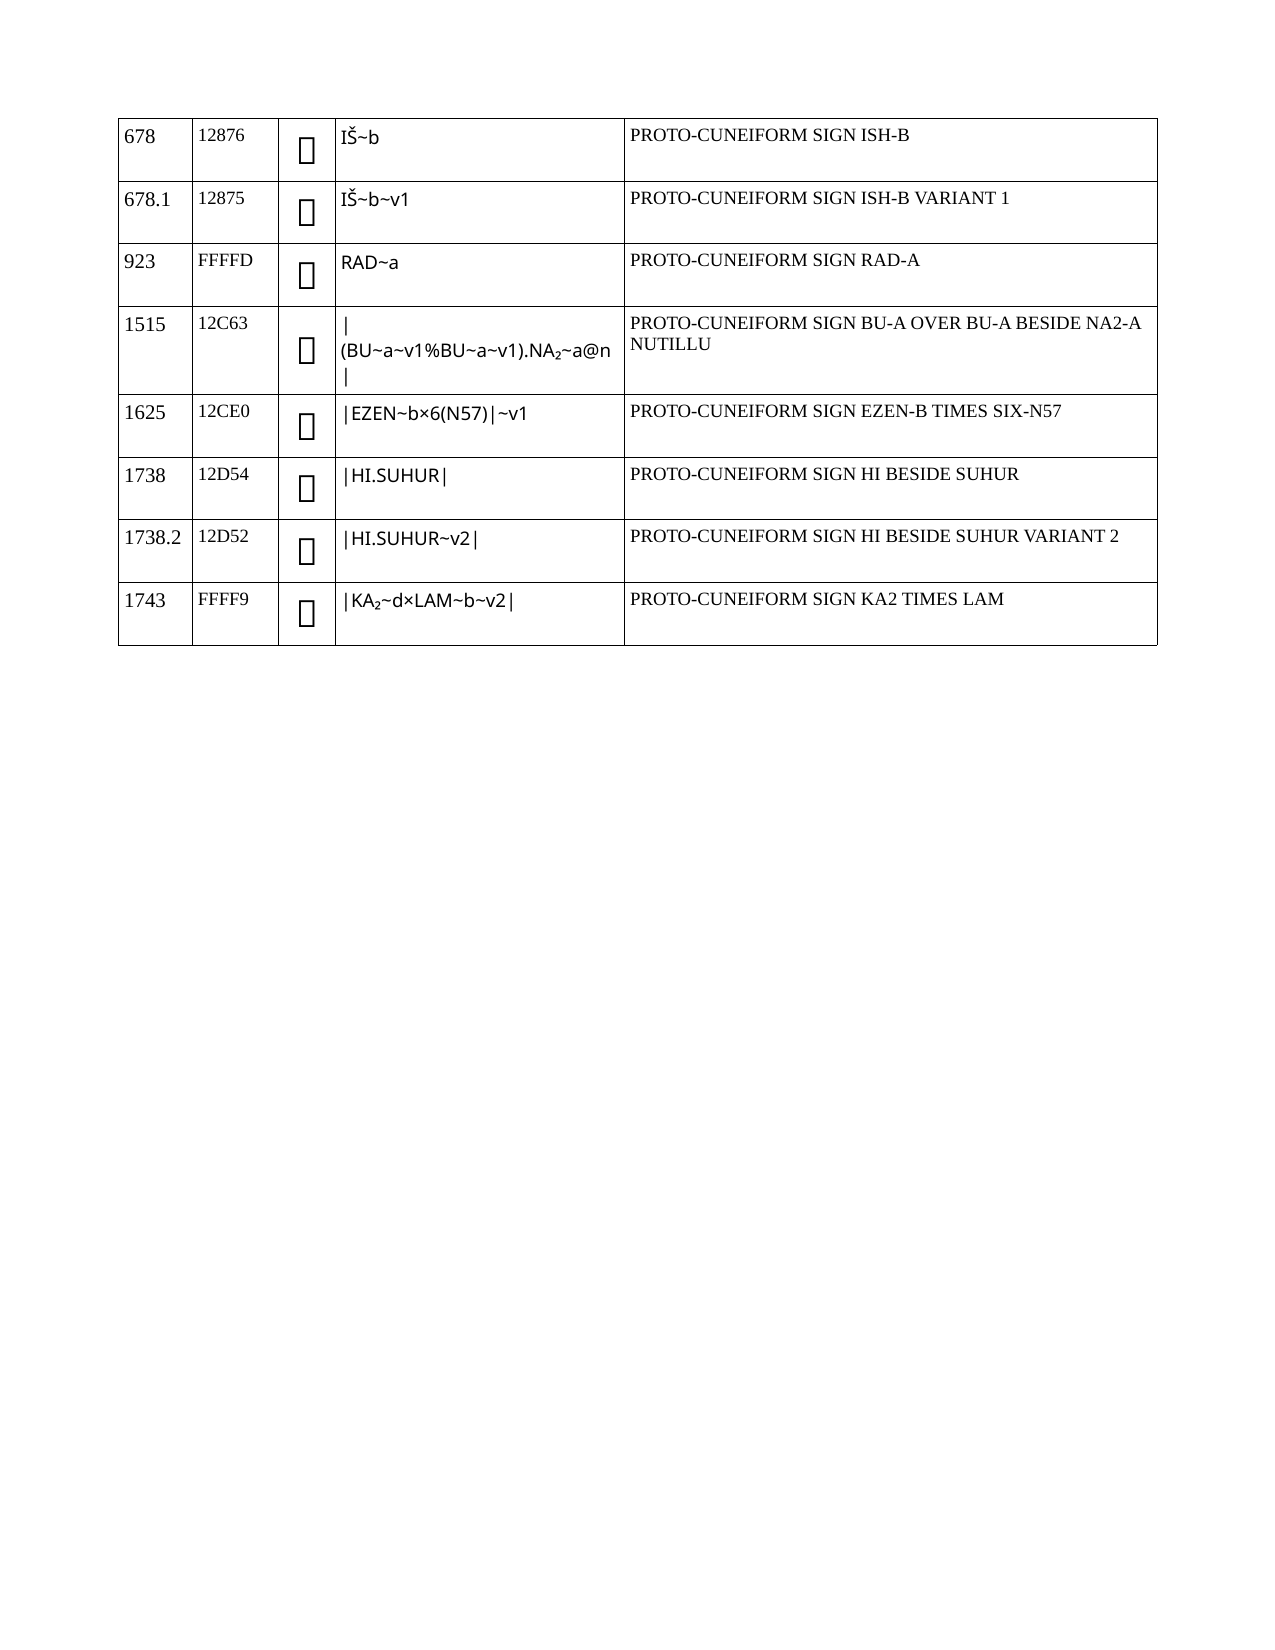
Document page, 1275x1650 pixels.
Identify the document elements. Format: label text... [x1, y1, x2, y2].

table_cell 𒡵 [279, 182, 335, 243]
table_cell 678.1 [119, 182, 192, 243]
table_cell IŠ~b~v1 [336, 182, 624, 243]
table_cell 󿿹 [279, 583, 335, 644]
table_cell PROTO-CUNEIFORM SIGN HI BESIDE SUHUR VARIANT 2 [625, 520, 1157, 582]
table_cell |KA₂~d×LAM~b~v2| [336, 583, 624, 644]
table_cell FFFF9 [193, 583, 278, 644]
table_header PROTO-CUNEIFORM SIGN ISH-B [625, 119, 1157, 181]
table_cell 𒵔 [279, 458, 335, 519]
table_cell 12D52 [193, 520, 278, 582]
table_cell 1738.2 [119, 520, 192, 582]
table_cell PROTO-CUNEIFORM SIGN BU-A OVER BU-A BESIDE NA2-A NUTILLU [625, 307, 1157, 394]
table_cell 󿿽 [279, 244, 335, 306]
table_cell 12D54 [193, 458, 278, 519]
table_cell 12875 [193, 182, 278, 243]
table_header 𒡶 [279, 119, 335, 181]
table_cell 𒱣 [279, 307, 335, 394]
table_cell PROTO-CUNEIFORM SIGN RAD-A [625, 244, 1157, 306]
table_header 12876 [193, 119, 278, 181]
table_cell 12C63 [193, 307, 278, 394]
table_cell PROTO-CUNEIFORM SIGN EZEN-B TIMES SIX-N57 [625, 395, 1157, 457]
table_cell 𒵒 [279, 520, 335, 582]
table_cell RAD~a [336, 244, 624, 306]
table_cell PROTO-CUNEIFORM SIGN HI BESIDE SUHUR [625, 458, 1157, 519]
table_cell |(BU~a~v1%BU~a~v1).NA₂~a@n| [336, 307, 624, 394]
table_cell |HI.SUHUR~v2| [336, 520, 624, 582]
table_cell 𒳠 [279, 395, 335, 457]
table_header 678 [119, 119, 192, 181]
table_cell 1515 [119, 307, 192, 394]
table_cell |HI.SUHUR| [336, 458, 624, 519]
table_cell 923 [119, 244, 192, 306]
table_cell |EZEN~b×6(N57)|~v1 [336, 395, 624, 457]
table_cell PROTO-CUNEIFORM SIGN ISH-B VARIANT 1 [625, 182, 1157, 243]
table_cell 1625 [119, 395, 192, 457]
table_cell 12CE0 [193, 395, 278, 457]
table_cell PROTO-CUNEIFORM SIGN KA2 TIMES LAM [625, 583, 1157, 644]
table_cell 1738 [119, 458, 192, 519]
table_header IŠ~b [336, 119, 624, 181]
table_cell 1743 [119, 583, 192, 644]
table_cell FFFFD [193, 244, 278, 306]
